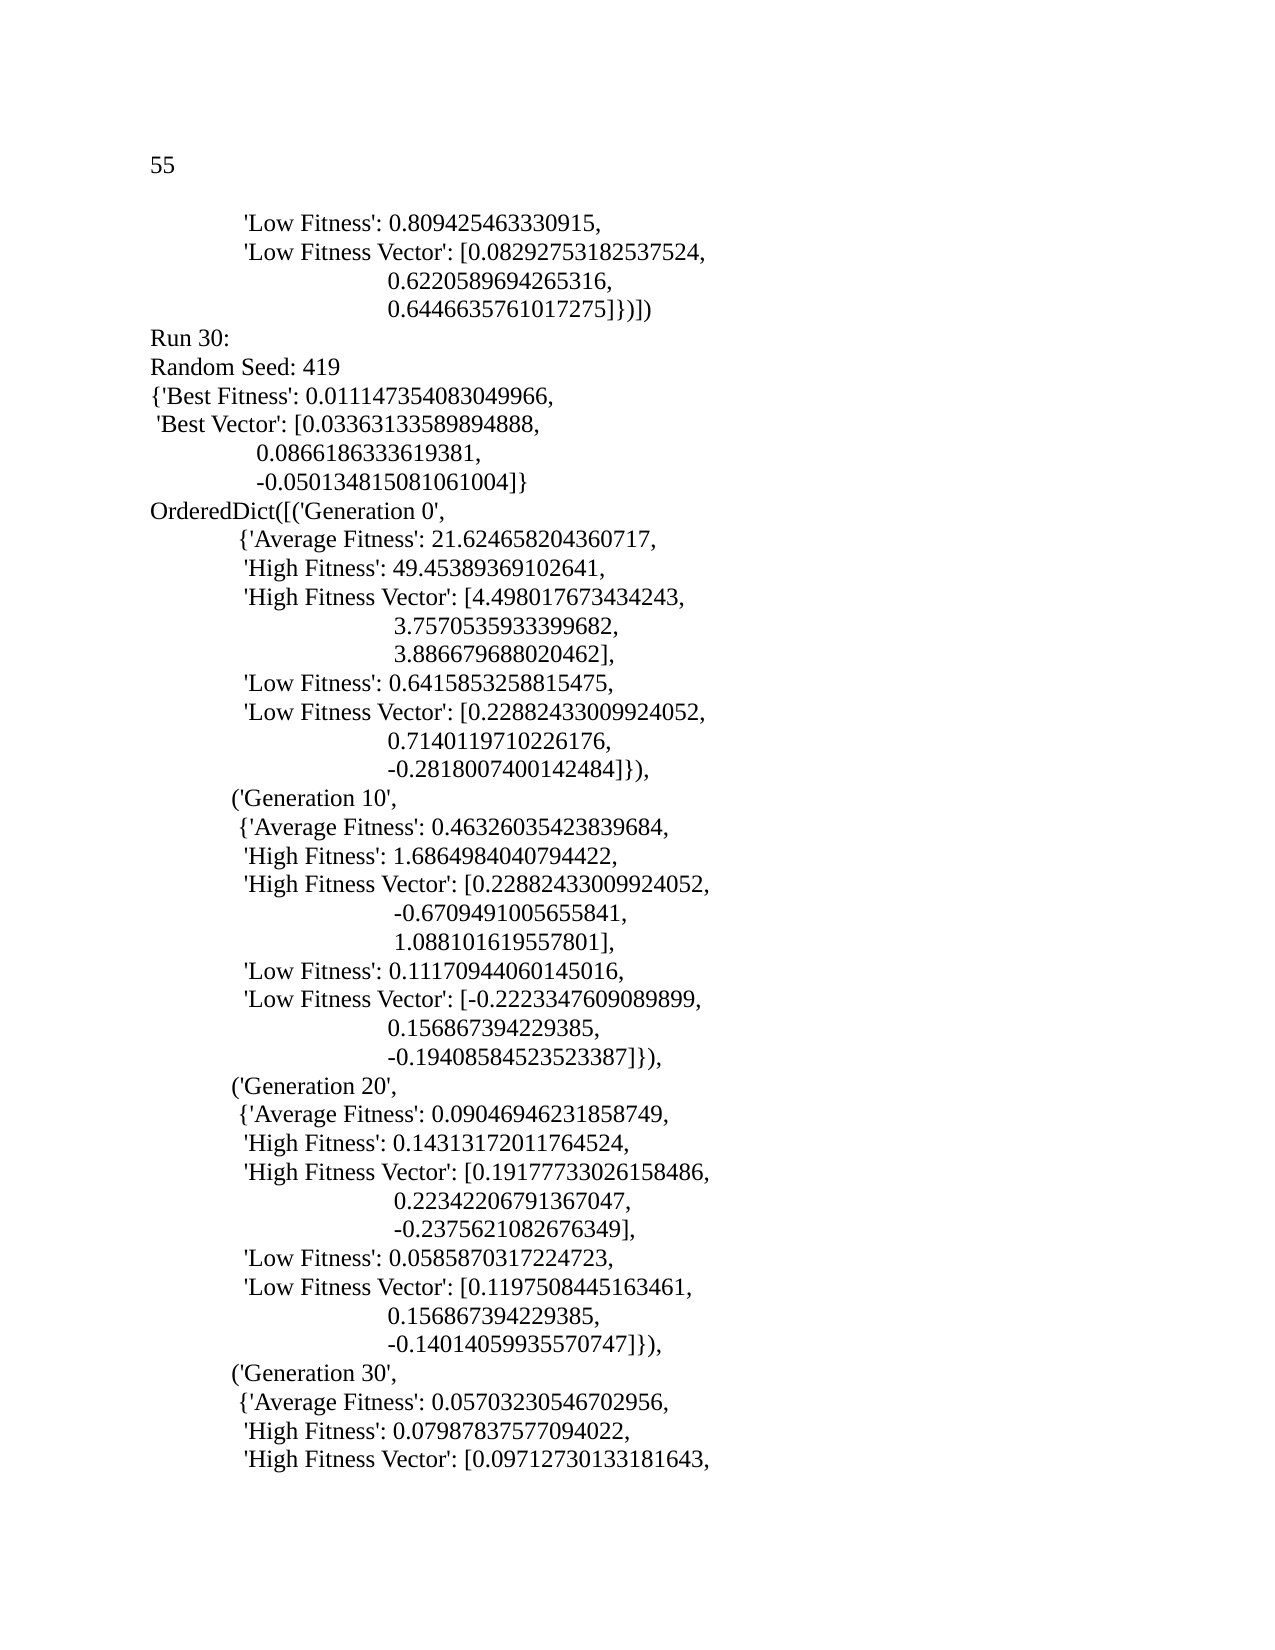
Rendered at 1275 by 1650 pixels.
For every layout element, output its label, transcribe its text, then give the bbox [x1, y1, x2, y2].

text 0.156867394229385, [150, 1013, 1125, 1042]
text {'Best Fitness': 0.011147354083049966, [150, 381, 1125, 409]
text 'Low Fitness': 0.0585870317224723, [150, 1243, 1125, 1272]
text -0.14014059935570747]}), [150, 1329, 1125, 1358]
text 'Low Fitness Vector': [0.1197508445163461, [150, 1272, 1125, 1301]
text Run 30: [150, 323, 1125, 352]
text -0.19408584523523387]}), [150, 1042, 1125, 1071]
text 'High Fitness': 0.07987837577094022, [150, 1416, 1125, 1444]
text 'Best Vector': [0.03363133589894888, [150, 409, 1125, 438]
text 'Low Fitness': 0.6415853258815475, [150, 668, 1125, 697]
text {'Average Fitness': 0.05703230546702956, [150, 1387, 1125, 1416]
text 'High Fitness': 49.45389369102641, [150, 553, 1125, 582]
text 0.7140119710226176, [150, 726, 1125, 754]
text -0.050134815081061004]} [150, 467, 1125, 496]
text -0.2818007400142484]}), [150, 754, 1125, 783]
text 0.6446635761017275]})]) [150, 294, 1125, 323]
text 'Low Fitness Vector': [-0.2223347609089899, [150, 984, 1125, 1013]
text 0.156867394229385, [150, 1301, 1125, 1329]
text ('Generation 20', [150, 1071, 1125, 1099]
text 1.088101619557801], [150, 927, 1125, 956]
text 'Low Fitness Vector': [0.22882433009924052, [150, 697, 1125, 726]
text ('Generation 10', [150, 783, 1125, 812]
text ('Generation 30', [150, 1358, 1125, 1387]
text 'High Fitness Vector': [4.498017673434243, [150, 582, 1125, 611]
text 'High Fitness': 0.14313172011764524, [150, 1128, 1125, 1157]
text 'Low Fitness': 0.809425463330915, [150, 208, 1125, 237]
text 'High Fitness': 1.6864984040794422, [150, 841, 1125, 869]
text {'Average Fitness': 21.624658204360717, [150, 524, 1125, 553]
text 3.7570535933399682, [150, 611, 1125, 639]
text -0.2375621082676349], [150, 1214, 1125, 1243]
text 'High Fitness Vector': [0.19177733026158486, [150, 1157, 1125, 1186]
text 0.6220589694265316, [150, 266, 1125, 294]
text {'Average Fitness': 0.09046946231858749, [150, 1099, 1125, 1128]
text OrderedDict([('Generation 0', [150, 496, 1125, 524]
text 0.0866186333619381, [150, 438, 1125, 467]
text 'Low Fitness Vector': [0.08292753182537524, [150, 237, 1125, 266]
text -0.6709491005655841, [150, 898, 1125, 927]
text 'High Fitness Vector': [0.09712730133181643, [150, 1444, 1125, 1473]
text 3.886679688020462], [150, 639, 1125, 668]
text {'Average Fitness': 0.46326035423839684, [150, 812, 1125, 841]
text 'Low Fitness': 0.11170944060145016, [150, 956, 1125, 984]
text Random Seed: 419 [150, 352, 1125, 381]
text 'High Fitness Vector': [0.22882433009924052, [150, 869, 1125, 898]
text 0.22342206791367047, [150, 1186, 1125, 1214]
